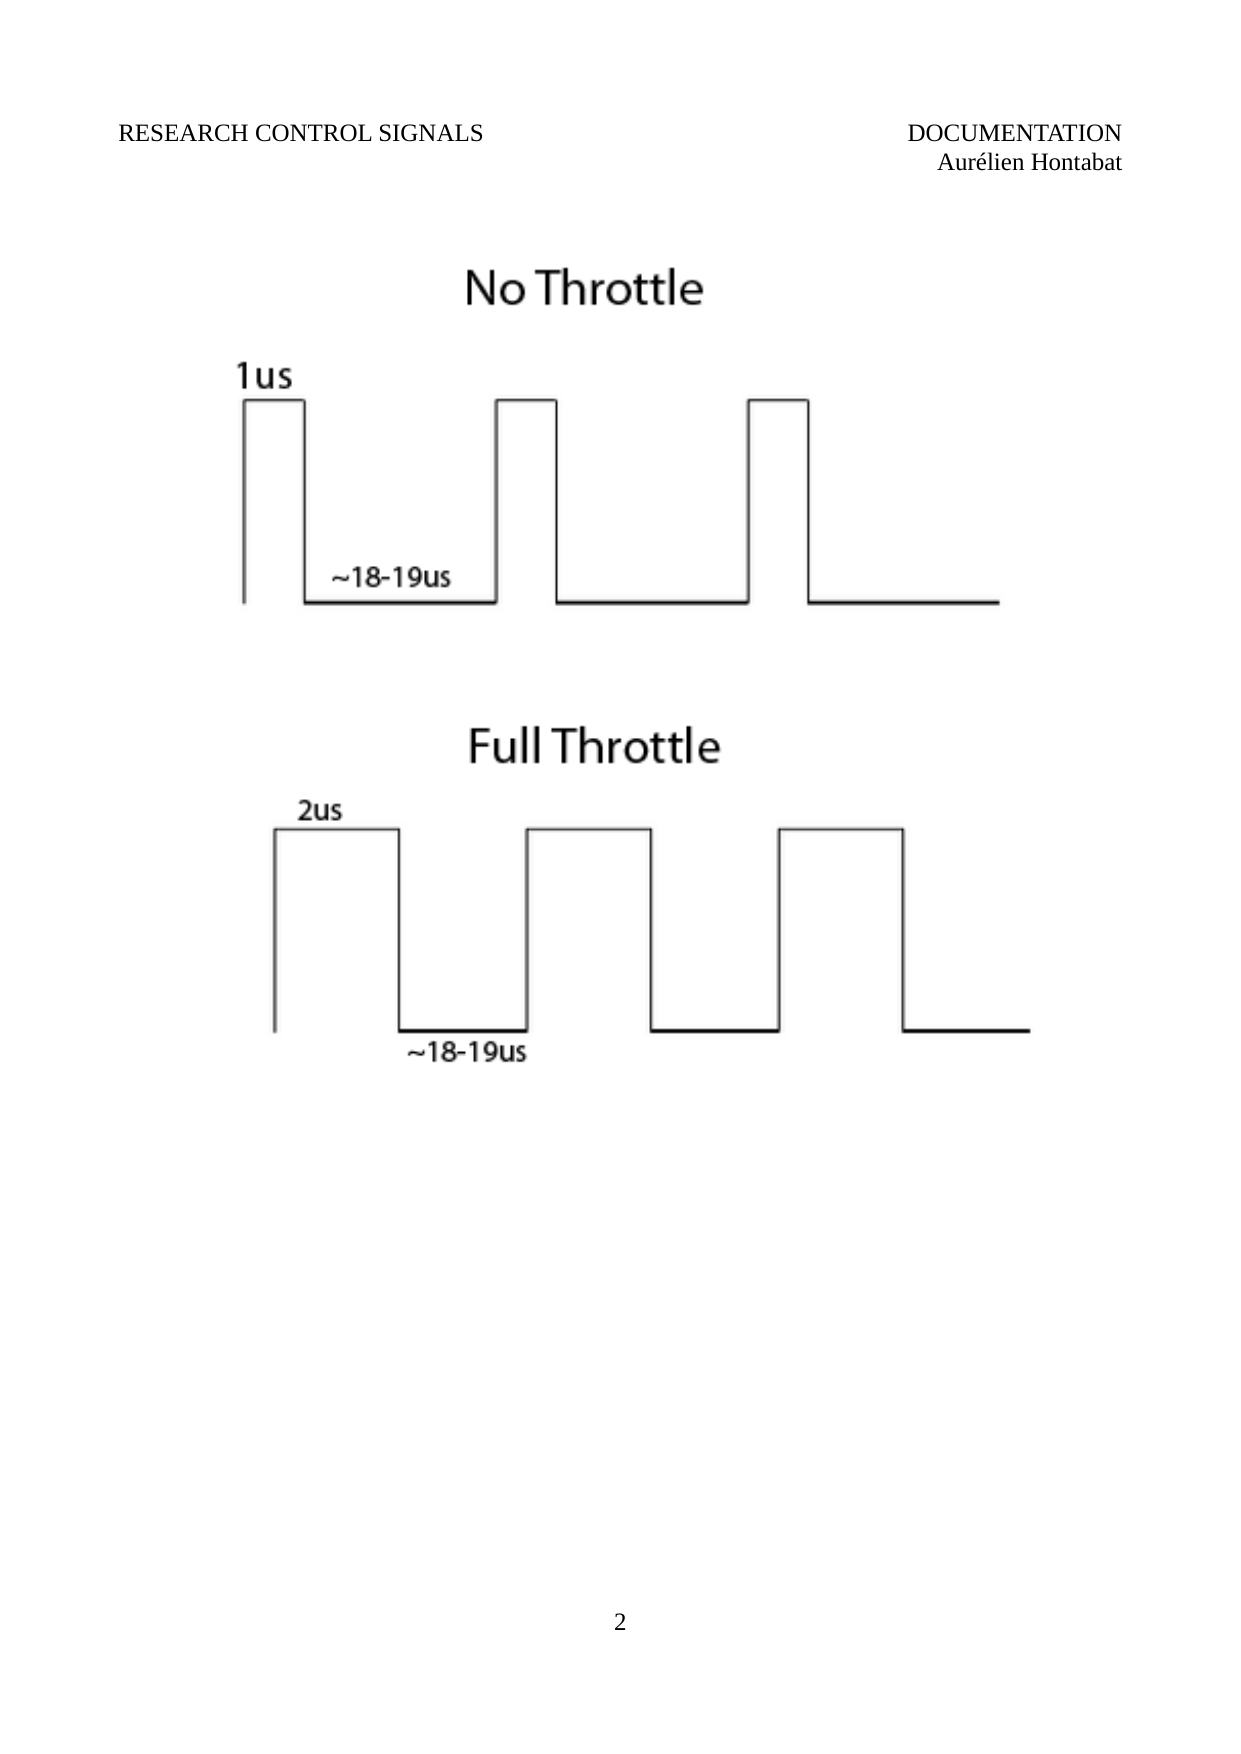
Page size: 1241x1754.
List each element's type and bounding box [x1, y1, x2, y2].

picture [118, 205, 1123, 1140]
